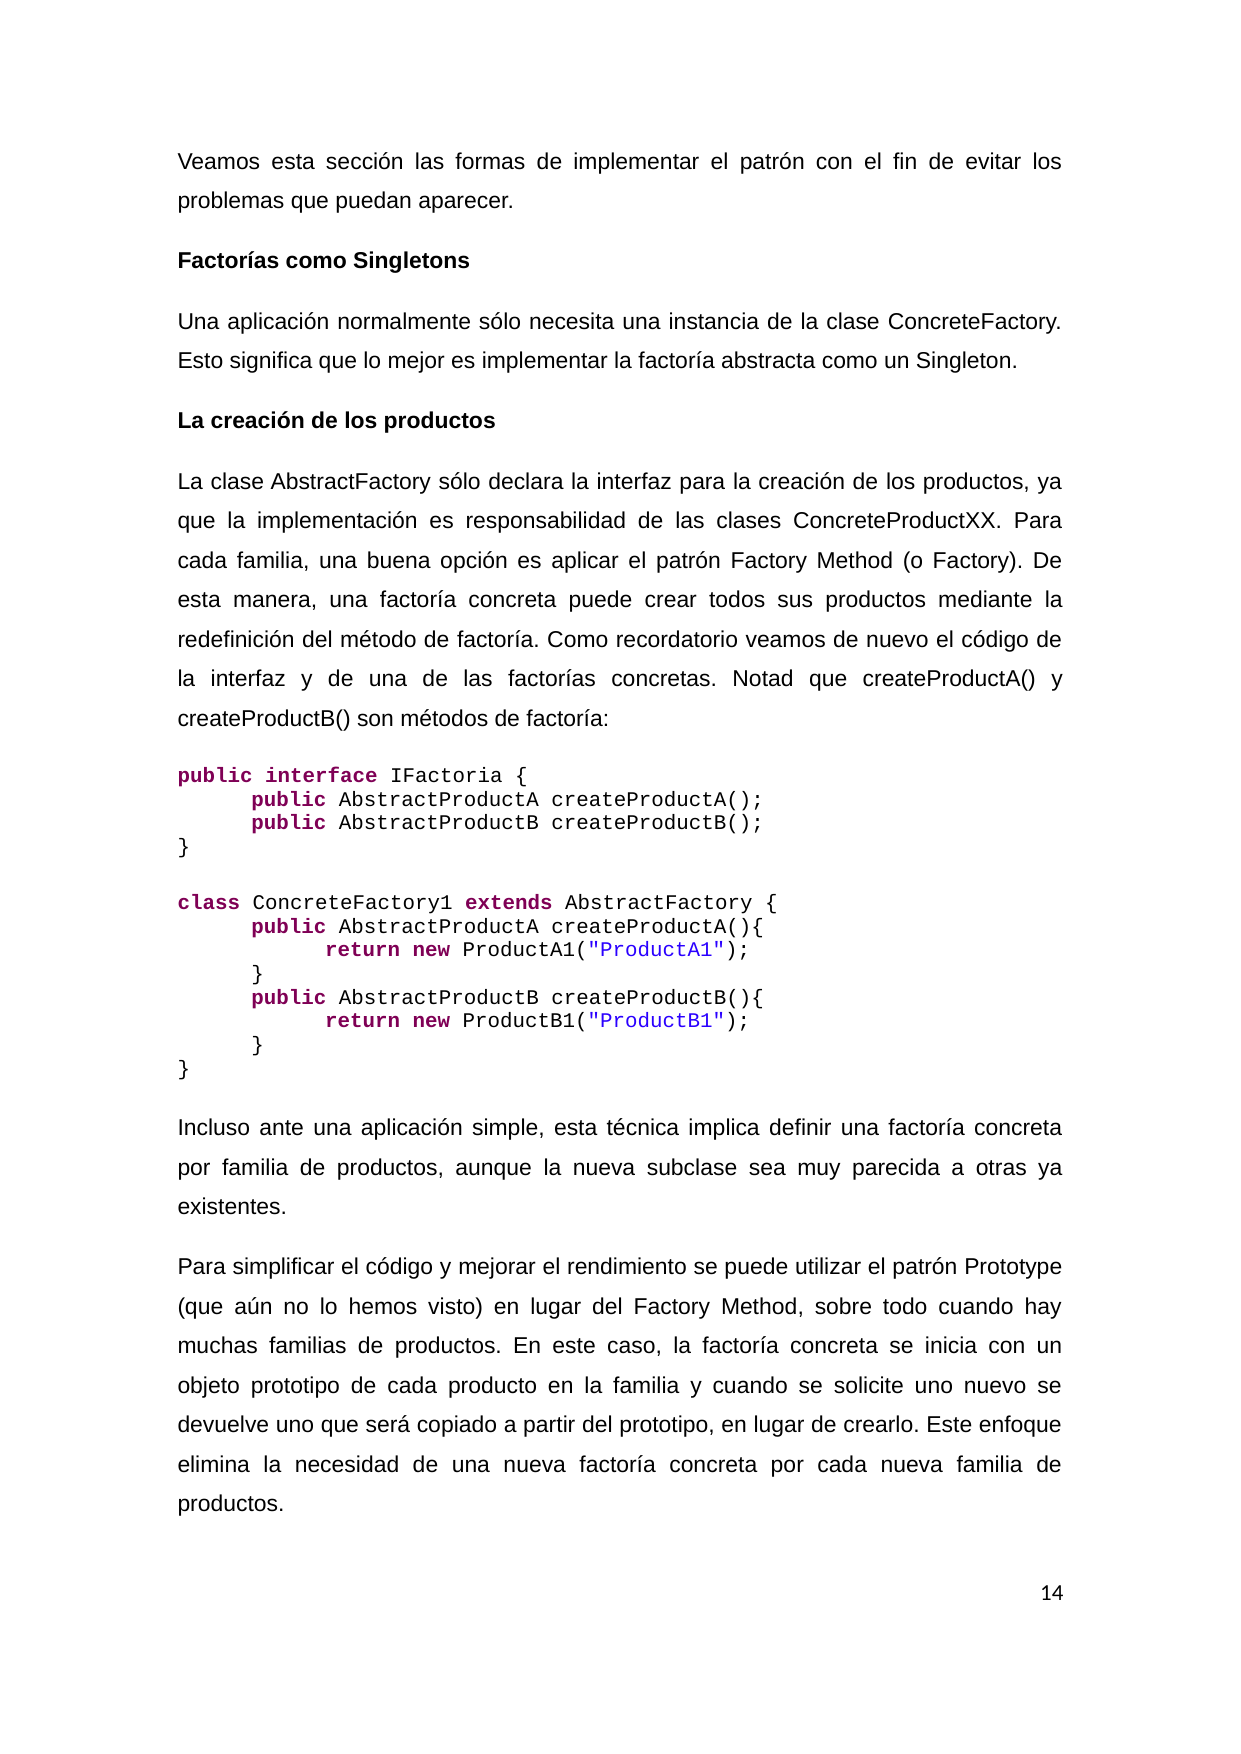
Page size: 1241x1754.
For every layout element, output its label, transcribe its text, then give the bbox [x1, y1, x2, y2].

text } [177, 963, 1063, 987]
text Para simplificar el código y mejorar el rendimiento se puede utilizar el patrón Prototype (que aún no lo hemos visto) en lugar del Factory Method, sobre todo cuando hay muchas familias de productos. En este caso, la factoría concreta se inicia con un objeto prototipo de cada producto en la familia y cuando se solicite uno nuevo se devuelve uno que será copiado a partir del prototipo, en lugar de crearlo. Este enfoque elimina la necesidad de una nueva factoría concreta por cada nueva familia de productos. [177, 1253, 1063, 1516]
text Una aplicación normalmente sólo necesita una instancia de la clase ConcreteFactory. Esto significa que lo mejor es implementar la factoría abstracta como un Singleton. [177, 308, 1063, 373]
text public interface IFactoria { [177, 765, 1063, 789]
text public AbstractProductB createProductB(){ [177, 987, 1063, 1010]
text return new ProductA1("ProductA1"); [177, 939, 1063, 963]
text public AbstractProductA createProductA(){ [177, 916, 1063, 939]
text class ConcreteFactory1 extends AbstractFactory { [177, 892, 1063, 916]
text public AbstractProductA createProductA(); [177, 789, 1063, 812]
text } [177, 1058, 1063, 1081]
text } [177, 836, 1063, 859]
text La creación de los productos [177, 407, 1063, 434]
text Incluso ante una aplicación simple, esta técnica implica definir una factoría concreta por familia de productos, aunque la nueva subclase sea muy parecida a otras ya existentes. [177, 1114, 1063, 1219]
text } [177, 1034, 1063, 1058]
text public AbstractProductB createProductB(); [177, 812, 1063, 836]
text Veamos esta sección las formas de implementar el patrón con el fin de evitar los problemas que puedan aparecer. [177, 148, 1063, 213]
text Factorías como Singletons [177, 247, 1063, 274]
text La clase AbstractFactory sólo declara la interfaz para la creación de los productos, ya que la implementación es responsabilidad de las clases ConcreteProductXX. Para cada familia, una buena opción es aplicar el patrón Factory Method (o Factory). De esta manera, una factoría concreta puede crear todos sus productos mediante la redefinición del método de factoría. Como recordatorio veamos de nuevo el código de la interfaz y de una de las factorías concretas. Notad que createProductA() y createProductB() son métodos de factoría: [177, 468, 1063, 731]
text return new ProductB1("ProductB1"); [177, 1010, 1063, 1034]
